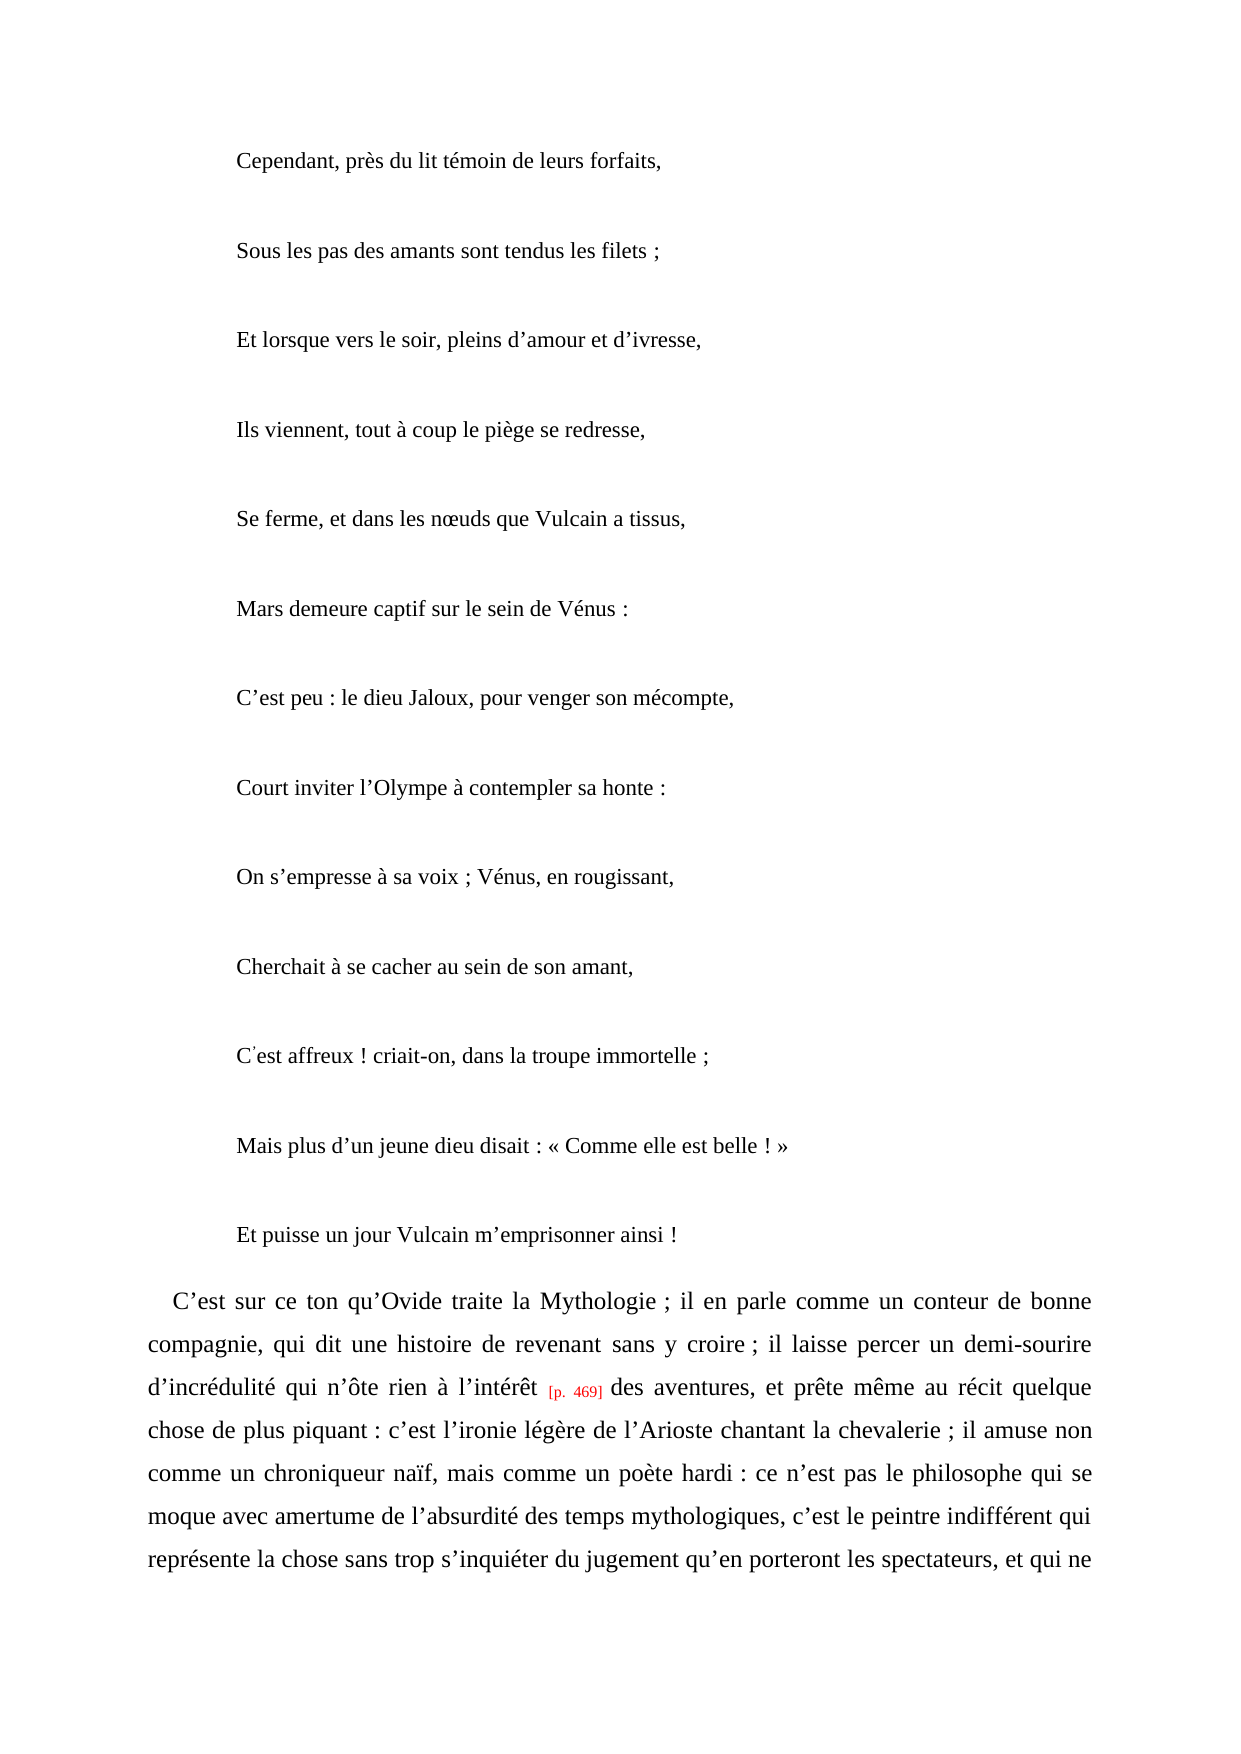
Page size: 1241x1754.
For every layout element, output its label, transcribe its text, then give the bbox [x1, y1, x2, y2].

text Sous les pas des amants sont tendus les filets ; [236, 237, 1093, 263]
text C’est sur ce ton qu’Ovide traite la Mythologie ; il en parle comme un conteur de bonne compagnie, qui dit une histoire de revenant sans y croire ; il laisse percer un demi-sourire d’incrédulité qui n’ôte rien à l’intérêt [p. 469] des aventures, et prête même au récit quelque chose de plus piquant : c’est l’ironie légère de l’Arioste chantant la chevalerie ; il amuse non comme un chroniqueur naïf, mais comme un poète hardi : ce n’est pas le philosophe qui se moque avec amertume de l’absurdité des temps mythologiques, c’est le peintre indifférent qui représente la chose sans trop s’inquiéter du jugement qu’en porteront les spectateurs, et qui ne [148, 1286, 1093, 1573]
text Cherchait à se cacher au sein de son amant, [236, 953, 1093, 979]
text Court inviter l’Olympe à contempler sa honte : [236, 774, 1093, 800]
text Mars demeure captif sur le sein de Vénus : [236, 595, 1093, 621]
text Ils viennent, tout à coup le piège se redresse, [236, 416, 1093, 442]
text Et puisse un jour Vulcain m’emprisonner ainsi ! [236, 1221, 1093, 1248]
text Et lorsque vers le soir, pleins d’amour et d’ivresse, [236, 327, 1093, 353]
text C’est peu : le dieu Jaloux, pour venger son mécompte, [236, 684, 1093, 711]
text Mais plus d’un jeune dieu disait : « Comme elle est belle ! » [236, 1132, 1093, 1158]
text Cependant, près du lit témoin de leurs forfaits, [236, 148, 1093, 174]
text Se ferme, et dans les nœuds que Vulcain a tissus, [236, 506, 1093, 532]
text C’est affreux ! criait-on, dans la troupe immortelle ; [236, 1042, 1093, 1069]
text On s’empresse à sa voix ; Vénus, en rougissant, [236, 863, 1093, 890]
